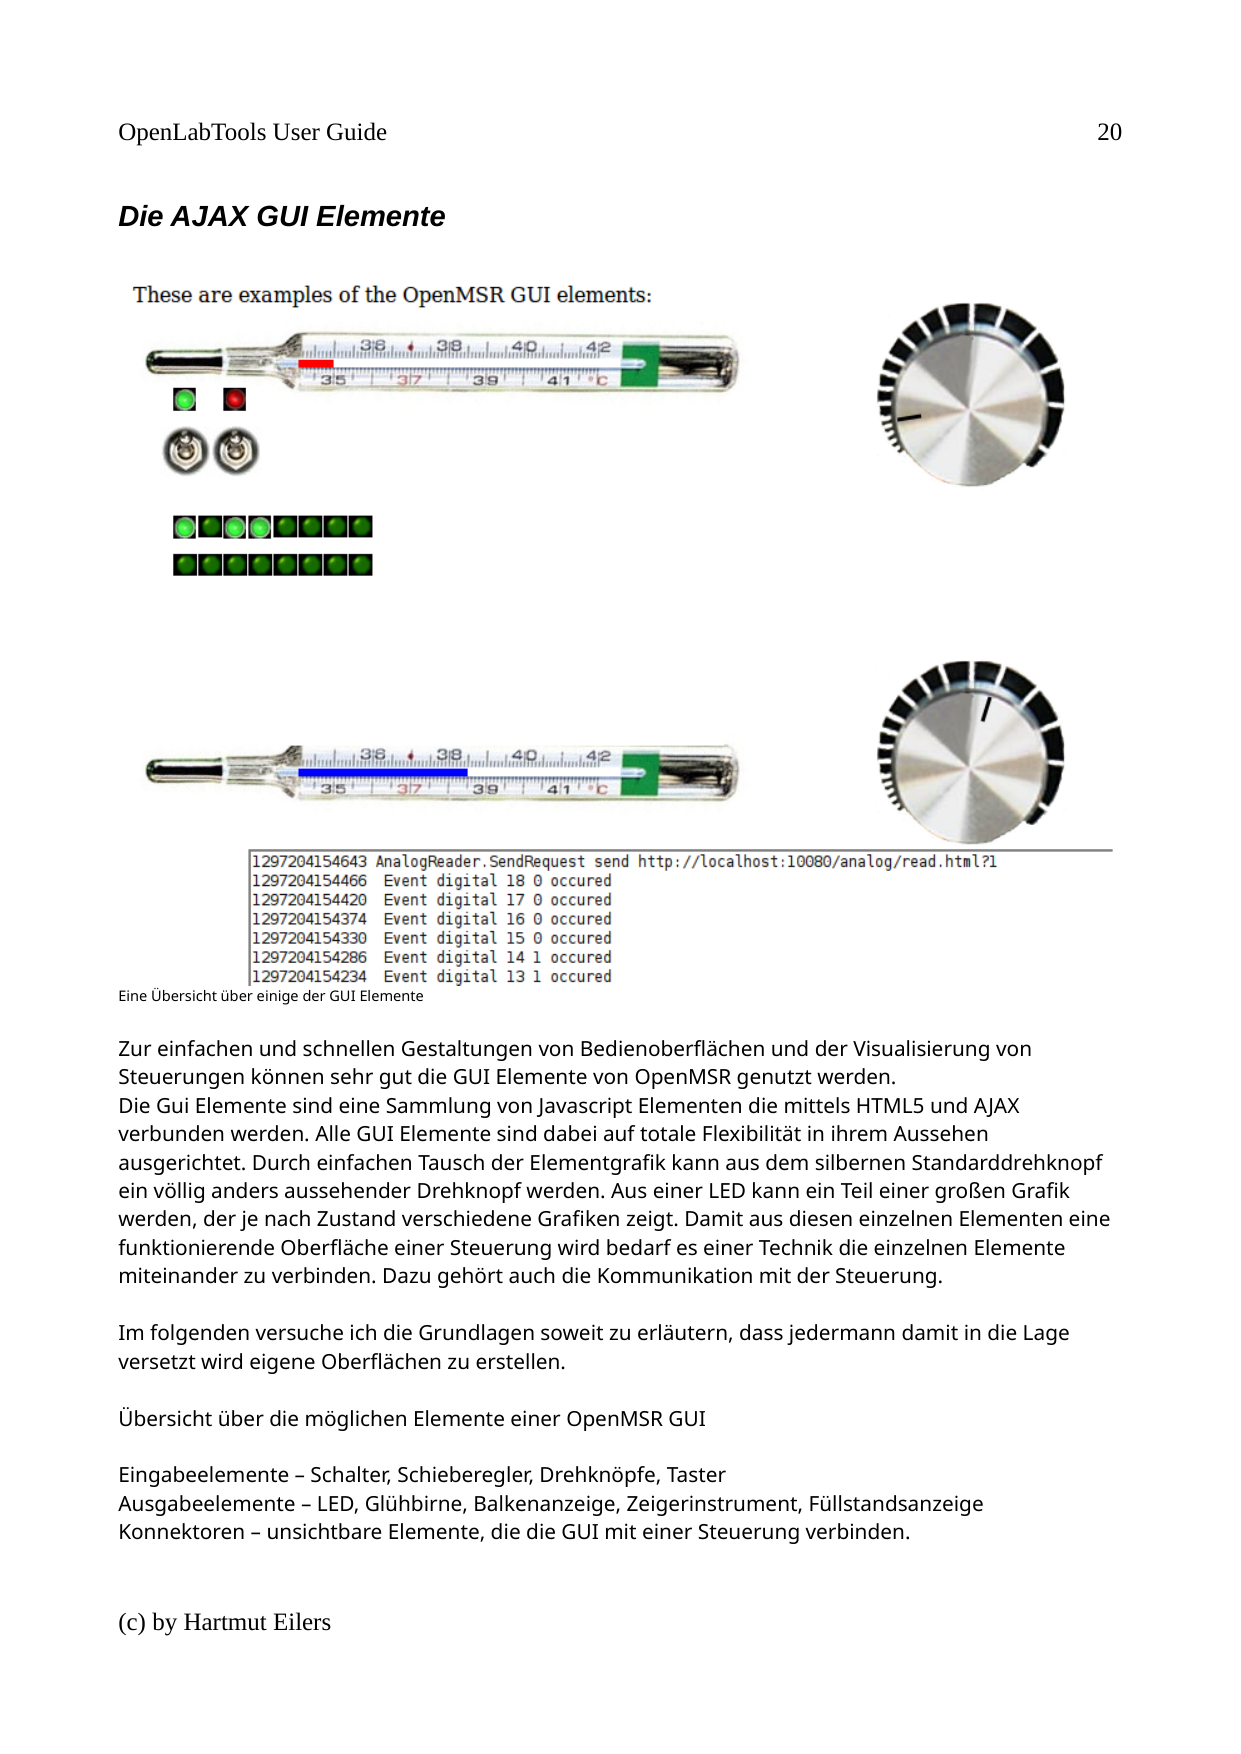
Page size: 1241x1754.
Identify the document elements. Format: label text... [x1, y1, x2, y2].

picture [127, 273, 1113, 986]
text Konnektoren – unsichtbare Elemente, die die GUI mit einer Steuerung verbinden. [118, 1517, 1122, 1546]
text Übersicht über die möglichen Elemente einer OpenMSR GUI Eingabeelemente – Schalter, Schieberegler, Drehknöpfe, Taster [118, 1404, 1122, 1489]
text Eine Übersicht über einige der GUI Elemente Zur einfachen und schnellen Gestaltungen von Bedienoberflächen und der Visualisierung von Steuerungen können sehr gut die GUI Elemente von OpenMSR genutzt werden. [118, 274, 1122, 1091]
text Die Gui Elemente sind eine Sammlung von Javascript Elementen die mittels HTML5 und AJAX verbunden werden. Alle GUI Elemente sind dabei auf totale Flexibilität in ihrem Aussehen ausgerichtet. Durch einfachen Tausch der Elementgrafik kann aus dem silbernen Standarddrehknopf ein völlig anders aussehender Drehknopf werden. Aus einer LED kann ein Teil einer großen Grafik werden, der je nach Zustand verschiedene Grafiken zeigt. Damit aus diesen einzelnen Elementen eine funktionierende Oberfläche einer Steuerung wird bedarf es einer Technik die einzelnen Elemente miteinander zu verbinden. Dazu gehört auch die Kommunikation mit der Steuerung. [118, 1091, 1122, 1290]
text Im folgenden versuche ich die Grundlagen soweit zu erläutern, dass jedermann damit in die Lage versetzt wird eigene Oberflächen zu erstellen. [118, 1318, 1122, 1375]
subtitle Die AJAX GUI Elemente [118, 200, 1122, 233]
text Ausgabeelemente – LED, Glühbirne, Balkenanzeige, Zeigerinstrument, Füllstandsanzeige [118, 1489, 1122, 1517]
